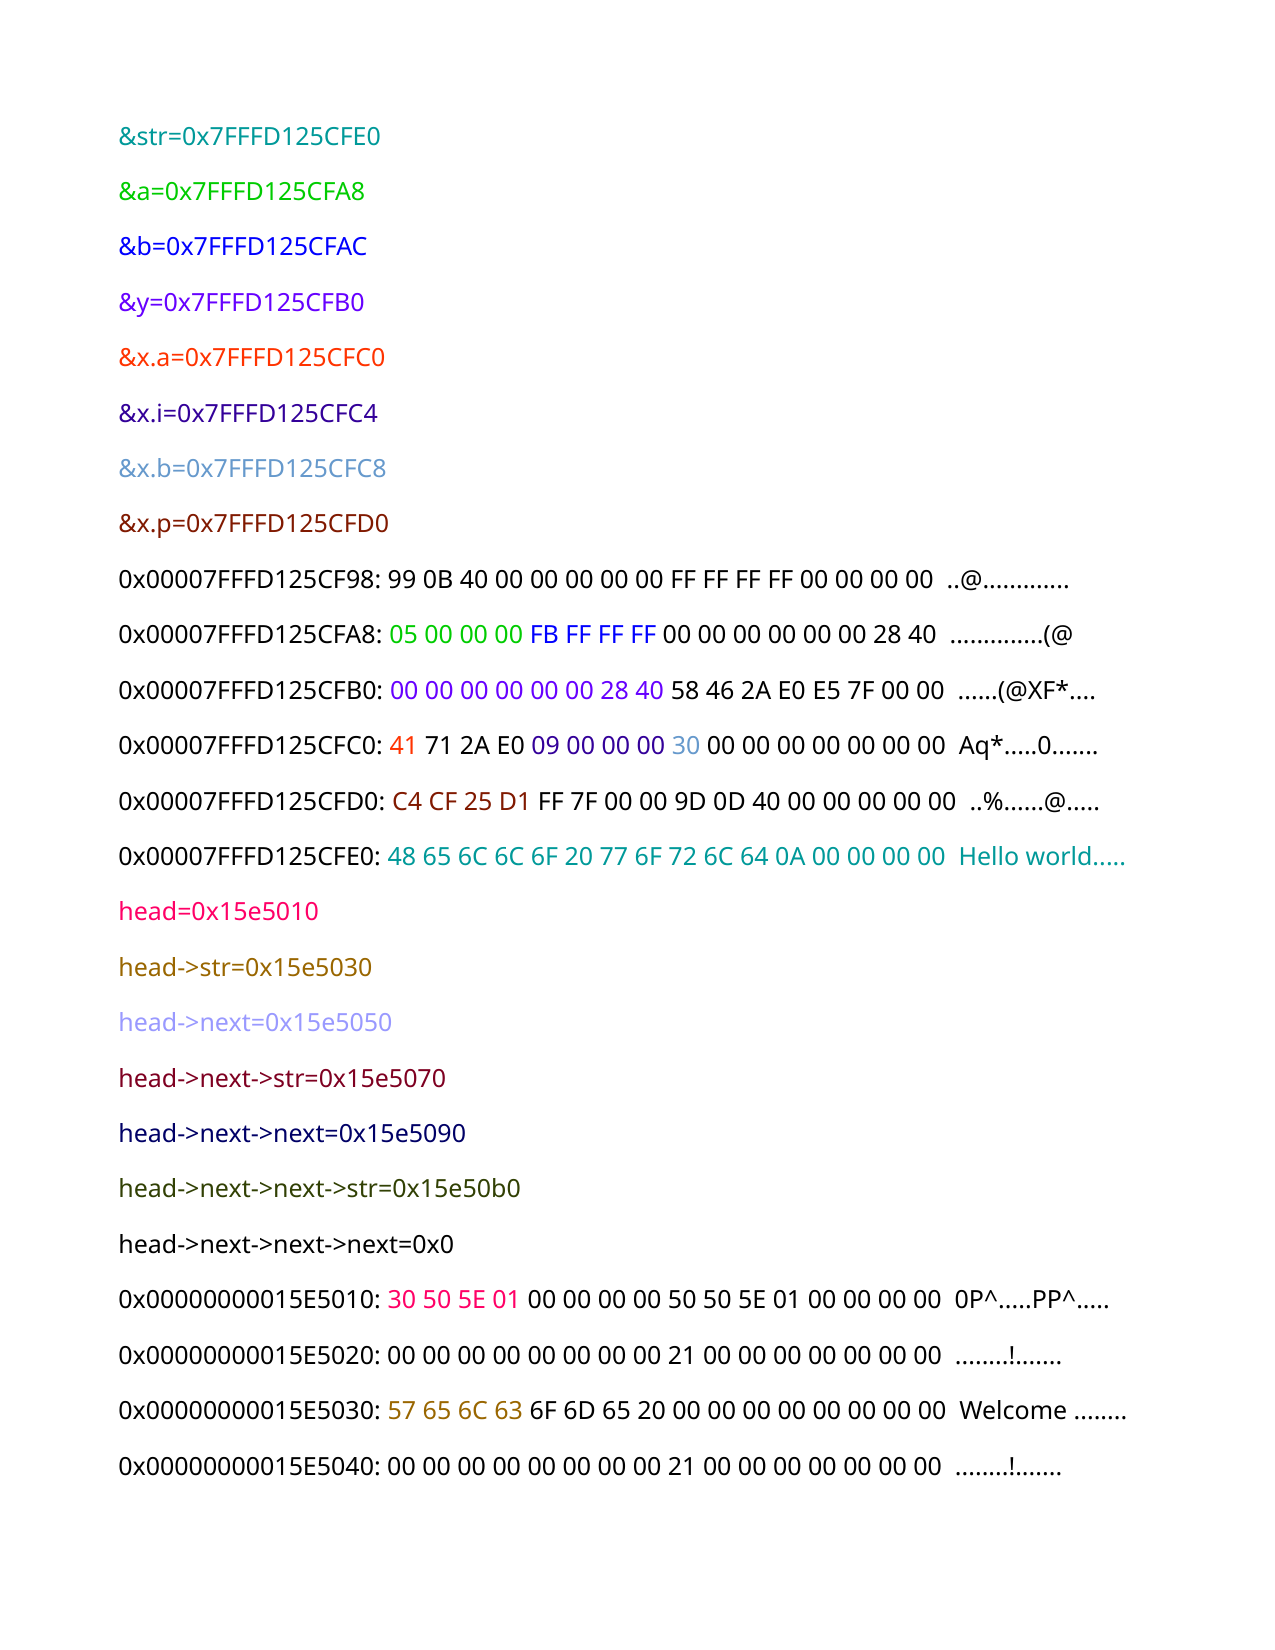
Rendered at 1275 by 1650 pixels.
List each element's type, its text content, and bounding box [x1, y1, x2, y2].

text &str=0x7FFFD125CFE0 [118, 118, 1157, 152]
text &x.i=0x7FFFD125CFC4 [118, 395, 1157, 429]
text 0x00007FFFD125CFA8: 05 00 00 00 FB FF FF FF 00 00 00 00 00 00 28 40 ..............(@ [118, 617, 1157, 651]
text head->next->next=0x15e5090 [118, 1116, 1157, 1150]
text &x.a=0x7FFFD125CFC0 [118, 340, 1157, 374]
text 0x00007FFFD125CFC0: 41 71 2A E0 09 00 00 00 30 00 00 00 00 00 00 00 Aq*.....0....... [118, 728, 1157, 762]
text 0x00007FFFD125CF98: 99 0B 40 00 00 00 00 00 FF FF FF FF 00 00 00 00 ..@............. [118, 561, 1157, 596]
text head->next->next->next=0x0 [118, 1226, 1157, 1261]
text head->next=0x15e5050 [118, 1005, 1157, 1039]
text 0x00007FFFD125CFD0: C4 CF 25 D1 FF 7F 00 00 9D 0D 40 00 00 00 00 00 ..%......@..... [118, 783, 1157, 817]
text &x.p=0x7FFFD125CFD0 [118, 506, 1157, 540]
text &x.b=0x7FFFD125CFC8 [118, 451, 1157, 485]
text &a=0x7FFFD125CFA8 [118, 173, 1157, 208]
text &b=0x7FFFD125CFAC [118, 229, 1157, 263]
text 0x00007FFFD125CFB0: 00 00 00 00 00 00 28 40 58 46 2A E0 E5 7F 00 00 ......(@XF*.... [118, 672, 1157, 706]
text head->str=0x15e5030 [118, 949, 1157, 983]
text 0x00000000015E5020: 00 00 00 00 00 00 00 00 21 00 00 00 00 00 00 00 ........!....... [118, 1337, 1157, 1371]
text head=0x15e5010 [118, 894, 1157, 928]
text head->next->next->str=0x15e50b0 [118, 1171, 1157, 1205]
text 0x00000000015E5010: 30 50 5E 01 00 00 00 00 50 50 5E 01 00 00 00 00 0P^.....PP^..... [118, 1282, 1157, 1316]
text 0x00000000015E5040: 00 00 00 00 00 00 00 00 21 00 00 00 00 00 00 00 ........!....... [118, 1448, 1157, 1482]
text &y=0x7FFFD125CFB0 [118, 284, 1157, 318]
text 0x00000000015E5030: 57 65 6C 63 6F 6D 65 20 00 00 00 00 00 00 00 00 Welcome ........ [118, 1393, 1157, 1427]
text head->next->str=0x15e5070 [118, 1060, 1157, 1094]
text 0x00007FFFD125CFE0: 48 65 6C 6C 6F 20 77 6F 72 6C 64 0A 00 00 00 00 Hello world..... [118, 838, 1157, 873]
